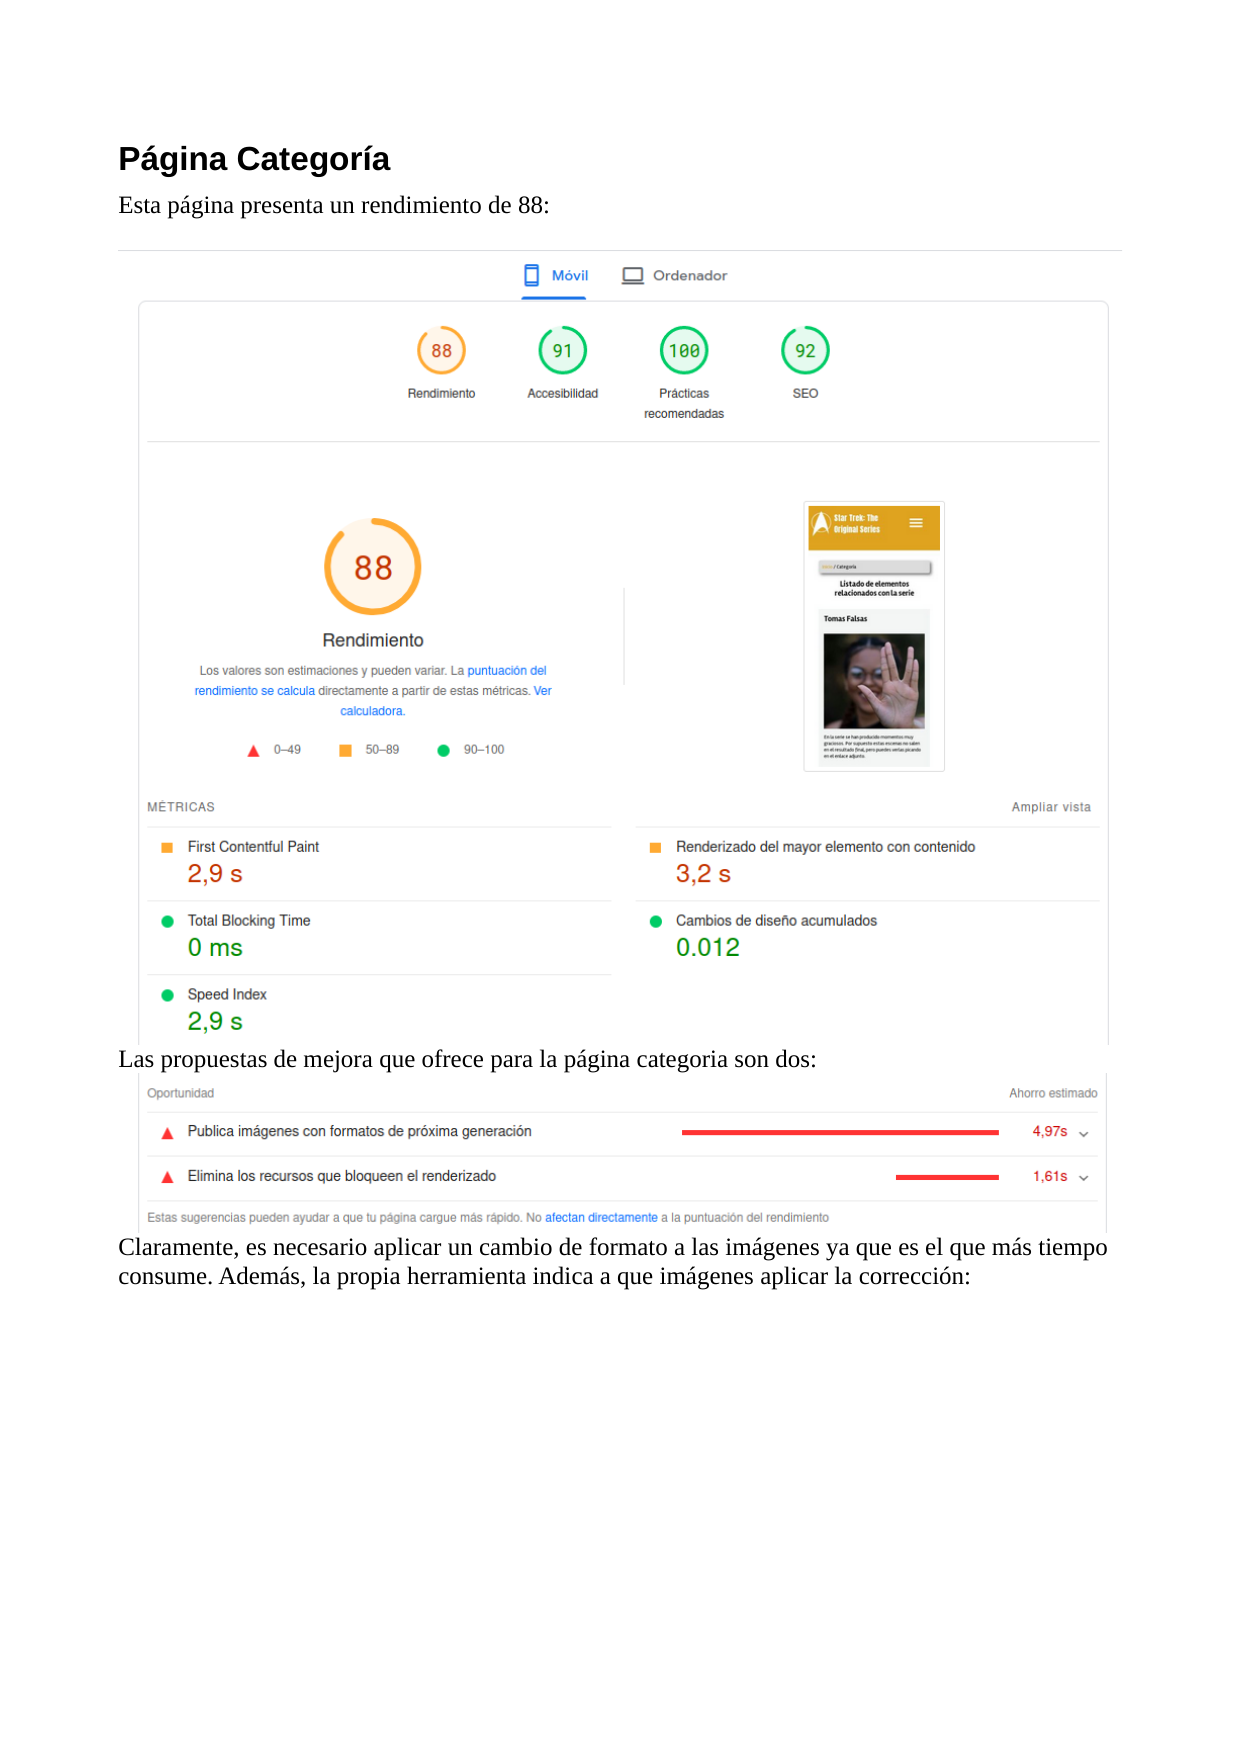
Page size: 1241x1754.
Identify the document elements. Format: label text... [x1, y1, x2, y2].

subtitle Página Categoría [118, 139, 1122, 177]
picture [118, 1073, 1123, 1233]
picture [118, 247, 1123, 1045]
text Claramente, es necesario aplicar un cambio de formato a las imágenes ya que es el que más tiempo consume. Además, la propia herramienta indica a que imágenes aplicar la corrección: [118, 1233, 1122, 1290]
text Esta página presenta un rendimiento de 88: [118, 190, 1122, 219]
text Las propuestas de mejora que ofrece para la página categoria son dos: [118, 1045, 1122, 1073]
